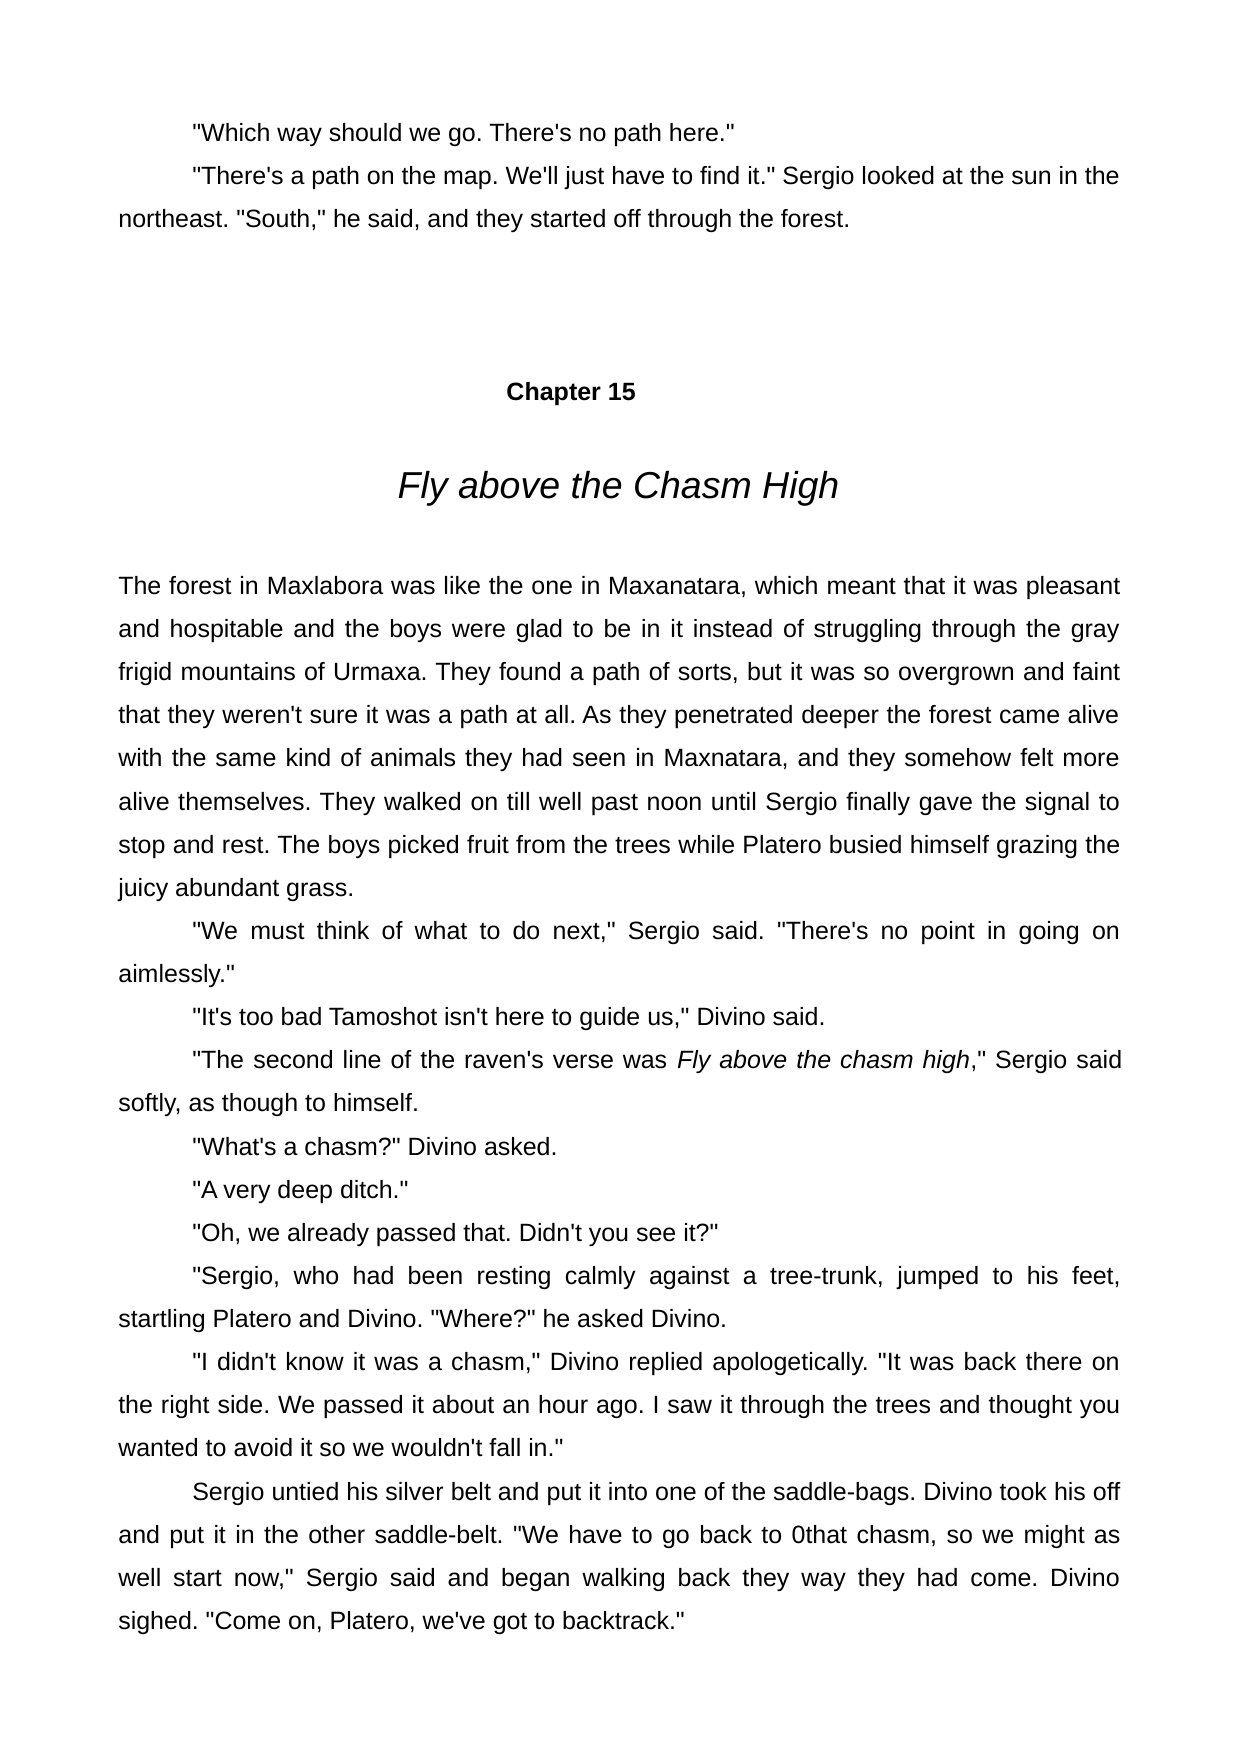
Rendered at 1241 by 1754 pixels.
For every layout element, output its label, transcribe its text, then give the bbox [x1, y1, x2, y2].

text "It's too bad Tamoshot isn't here to guide us," Divino said. [118, 1002, 1122, 1031]
text "There's a path on the map. We'll just have to find it." Sergio looked at the sun in the northeast. "South," he said, and they started off through the forest. [118, 161, 1122, 233]
text Chapter 15 [118, 377, 1122, 406]
text The forest in Maxlabora was like the one in Maxanatara, which meant that it was pleasant and hospitable and the boys were glad to be in it instead of struggling through the gray frigid mountains of Urmaxa. They found a path of sorts, but it was so overgrown and faint that they weren't sure it was a path at all. As they penetrated deeper the forest came alive with the same kind of animals they had seen in Maxnatara, and they somehow felt more alive themselves. They walked on till well past noon until Sergio finally gave the signal to stop and rest. The boys picked fruit from the trees while Platero busied himself grazing the juicy abundant grass. [118, 571, 1122, 902]
text "Which way should we go. There's no path here." [118, 118, 1122, 147]
text Fly above the Chasm High [118, 463, 1122, 506]
text "Oh, we already passed that. Didn't you see it?" [118, 1218, 1122, 1247]
text "We must think of what to do next," Sergio said. "There's no point in going on aimlessly." [118, 916, 1122, 988]
text Sergio untied his silver belt and put it into one of the saddle-bags. Divino took his off and put it in the other saddle-belt. "We have to go back to 0that chasm, so we might as well start now," Sergio said and began walking back they way they had come. Divino sighed. "Come on, Platero, we've got to backtrack." [118, 1477, 1122, 1635]
text "I didn't know it was a chasm," Divino replied apologetically. "It was back there on the right side. We passed it about an hour ago. I saw it through the trees and thought you wanted to avoid it so we wouldn't fall in." [118, 1347, 1122, 1462]
text "The second line of the raven's verse was Fly above the chasm high," Sergio said softly, as though to himself. [118, 1045, 1122, 1117]
text "What's a chasm?" Divino asked. [118, 1132, 1122, 1160]
text "Sergio, who had been resting calmly against a tree-trunk, jumped to his feet, startling Platero and Divino. "Where?" he asked Divino. [118, 1261, 1122, 1333]
text "A very deep ditch." [118, 1175, 1122, 1203]
